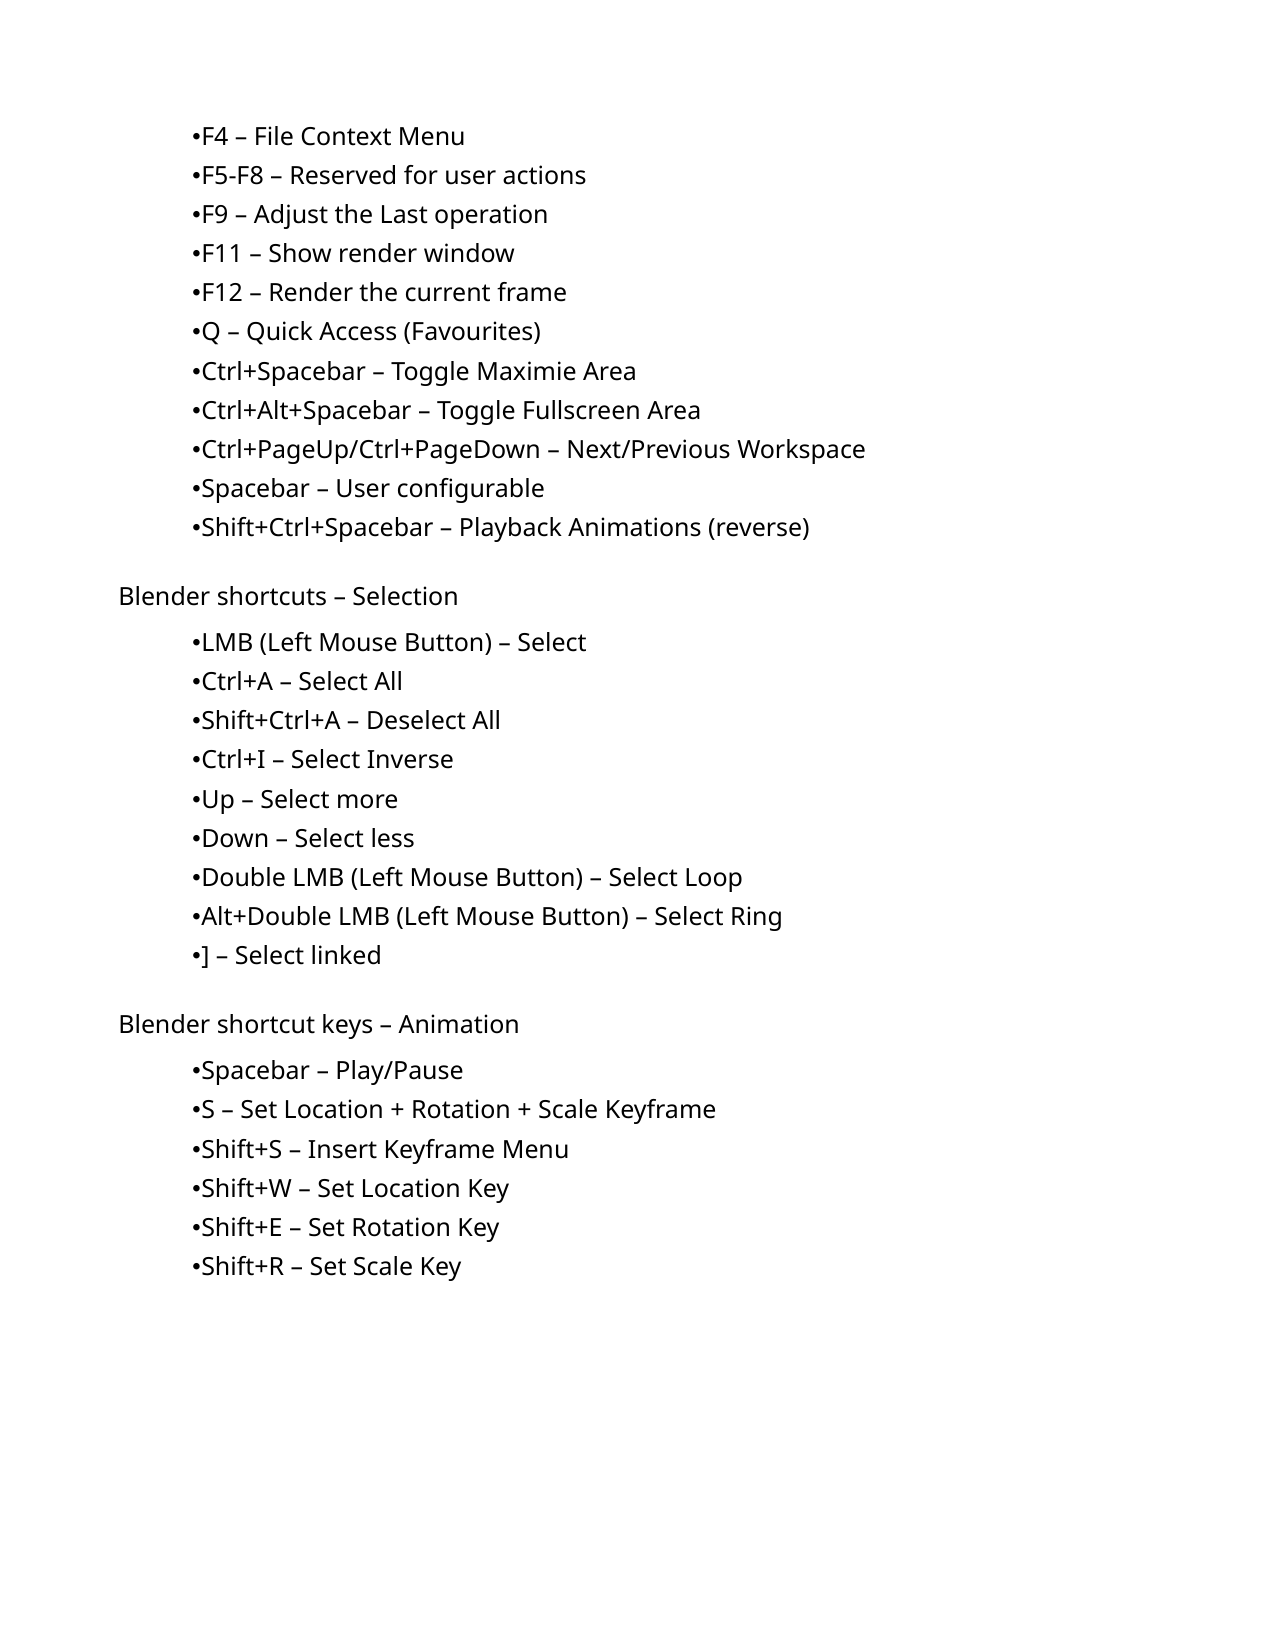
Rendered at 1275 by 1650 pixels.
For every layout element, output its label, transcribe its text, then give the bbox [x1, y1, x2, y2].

list F4 – File Context Menu [118, 118, 1157, 152]
list Shift+Ctrl+Spacebar – Playback Animations (reverse) [118, 510, 1157, 544]
list Ctrl+Alt+Spacebar – Toggle Fullscreen Area [118, 392, 1157, 426]
list Shift+W – Set Location Key [118, 1170, 1157, 1204]
list Ctrl+Spacebar – Toggle Maximie Area [118, 353, 1157, 387]
list Shift+Ctrl+A – Deselect All [118, 703, 1157, 737]
list Shift+S – Insert Keyframe Menu [118, 1131, 1157, 1165]
list Ctrl+A – Select All [118, 664, 1157, 698]
list F9 – Adjust the Last operation [118, 196, 1157, 231]
list F12 – Render the current frame [118, 275, 1157, 309]
list Spacebar – Play/Pause [118, 1053, 1157, 1087]
list F5-F8 – Reserved for user actions [118, 157, 1157, 191]
list ] – Select linked [118, 938, 1157, 972]
list Shift+R – Set Scale Key [118, 1249, 1157, 1283]
list Ctrl+PageUp/Ctrl+PageDown – Next/Previous Workspace [118, 431, 1157, 466]
subtitle Blender shortcut keys – Animation [118, 1006, 1157, 1040]
list Ctrl+I – Select Inverse [118, 742, 1157, 776]
list S – Set Location + Rotation + Scale Keyframe [118, 1092, 1157, 1126]
list Spacebar – User configurable [118, 471, 1157, 505]
list F11 – Show render window [118, 236, 1157, 270]
list Shift+E – Set Rotation Key [118, 1209, 1157, 1244]
list Down – Select less [118, 821, 1157, 854]
list Alt+Double LMB (Left Mouse Button) – Select Ring [118, 899, 1157, 933]
list LMB (Left Mouse Button) – Select [118, 625, 1157, 659]
subtitle Blender shortcuts – Selection [118, 578, 1157, 612]
list Double LMB (Left Mouse Button) – Select Loop [118, 860, 1157, 894]
list Q – Quick Access (Favourites) [118, 314, 1157, 348]
list Up – Select more [118, 781, 1157, 815]
